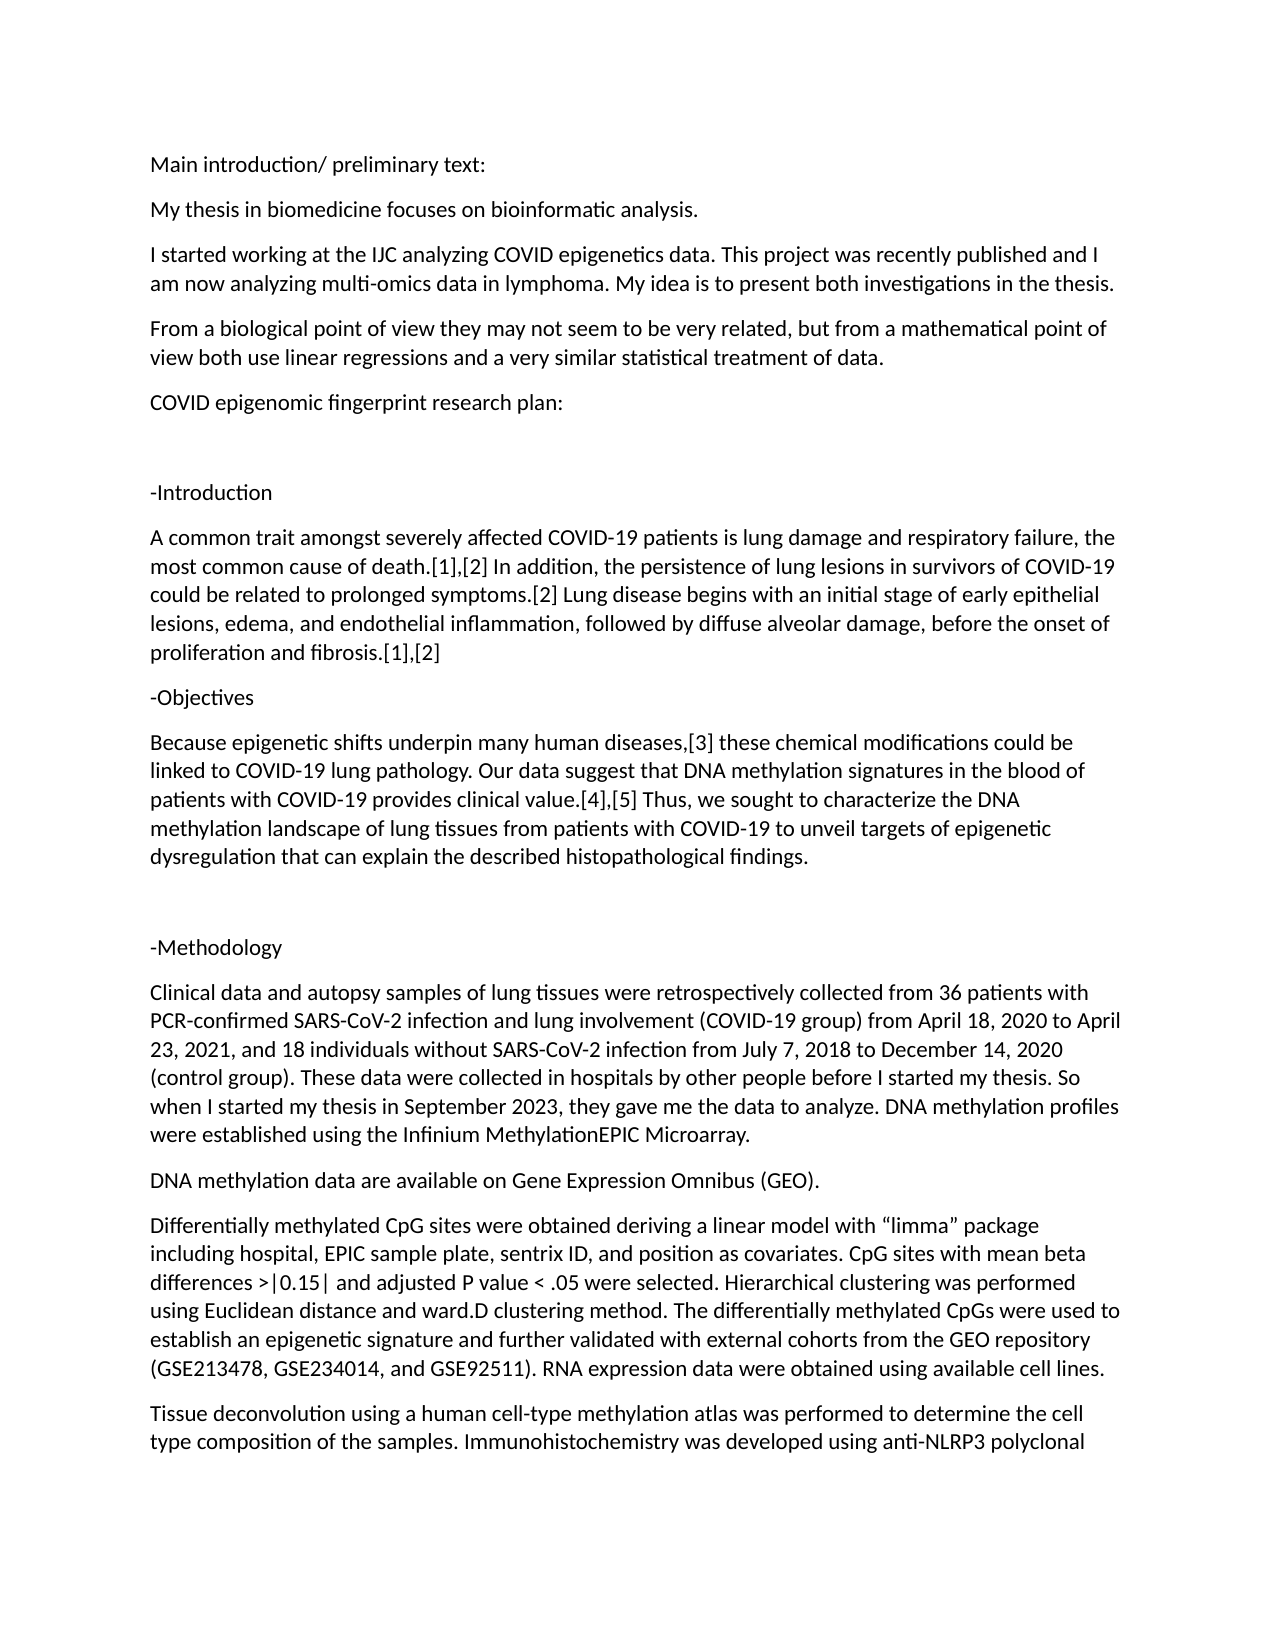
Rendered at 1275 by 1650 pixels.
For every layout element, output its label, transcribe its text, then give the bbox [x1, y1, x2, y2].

text COVID epigenomic fingerprint research plan: [150, 388, 1125, 416]
text My thesis in biomedicine focuses on bioinformatic analysis. [150, 195, 1125, 223]
text -Methodology [150, 933, 1125, 961]
text Differentially methylated CpG sites were obtained deriving a linear model with “limma” package including hospital, EPIC sample plate, sentrix ID, and position as covariates. CpG sites with mean beta differences >|0.15| and adjusted P value < .05 were selected. Hierarchical clustering was performed using Euclidean distance and ward.D clustering method. The differentially methylated CpGs were used to establish an epigenetic signature and further validated with external cohorts from the GEO repository (GSE213478, GSE234014, and GSE92511). RNA expression data were obtained using available cell lines. [150, 1211, 1125, 1382]
text -Introduction [150, 478, 1125, 506]
text I started working at the IJC analyzing COVID epigenetics data. This project was recently published and I am now analyzing multi-omics data in lymphoma. My idea is to present both investigations in the thesis. [150, 240, 1125, 297]
text From a biological point of view they may not seem to be very related, but from a mathematical point of view both use linear regressions and a very similar statistical treatment of data. [150, 314, 1125, 371]
text Because epigenetic shifts underpin many human diseases,[3] these chemical modifications could be linked to COVID-19 lung pathology. Our data suggest that DNA methylation signatures in the blood of patients with COVID-19 provides clinical value.[4],[5] Thus, we sought to characterize the DNA methylation landscape of lung tissues from patients with COVID-19 to unveil targets of epigenetic dysregulation that can explain the described histopathological findings. [150, 728, 1125, 870]
text Clinical data and autopsy samples of lung tissues were retrospectively collected from 36 patients with PCR-confirmed SARS-CoV-2 infection and lung involvement (COVID-19 group) from April 18, 2020 to April 23, 2021, and 18 individuals without SARS-CoV-2 infection from July 7, 2018 to December 14, 2020 (control group). These data were collected in hospitals by other people before I started my thesis. So when I started my thesis in September 2023, they gave me the data to analyze. DNA methylation profiles were established using the Infinium MethylationEPIC Microarray. [150, 978, 1125, 1149]
text Tissue deconvolution using a human cell-type methylation atlas was performed to determine the cell type composition of the samples. Immunohistochemistry was developed using anti-NLRP3 polyclonal [150, 1399, 1125, 1456]
text -Objectives [150, 683, 1125, 711]
text DNA methylation data are available on Gene Expression Omnibus (GEO). [150, 1166, 1125, 1194]
text Main introduction/ preliminary text: [150, 150, 1125, 178]
text A common trait amongst severely affected COVID-19 patients is lung damage and respiratory failure, the most common cause of death.[1],[2] In addition, the persistence of lung lesions in survivors of COVID-19 could be related to prolonged symptoms.[2] Lung disease begins with an initial stage of early epithelial lesions, edema, and endothelial inflammation, followed by diffuse alveolar damage, before the onset of proliferation and fibrosis.[1],[2] [150, 523, 1125, 666]
